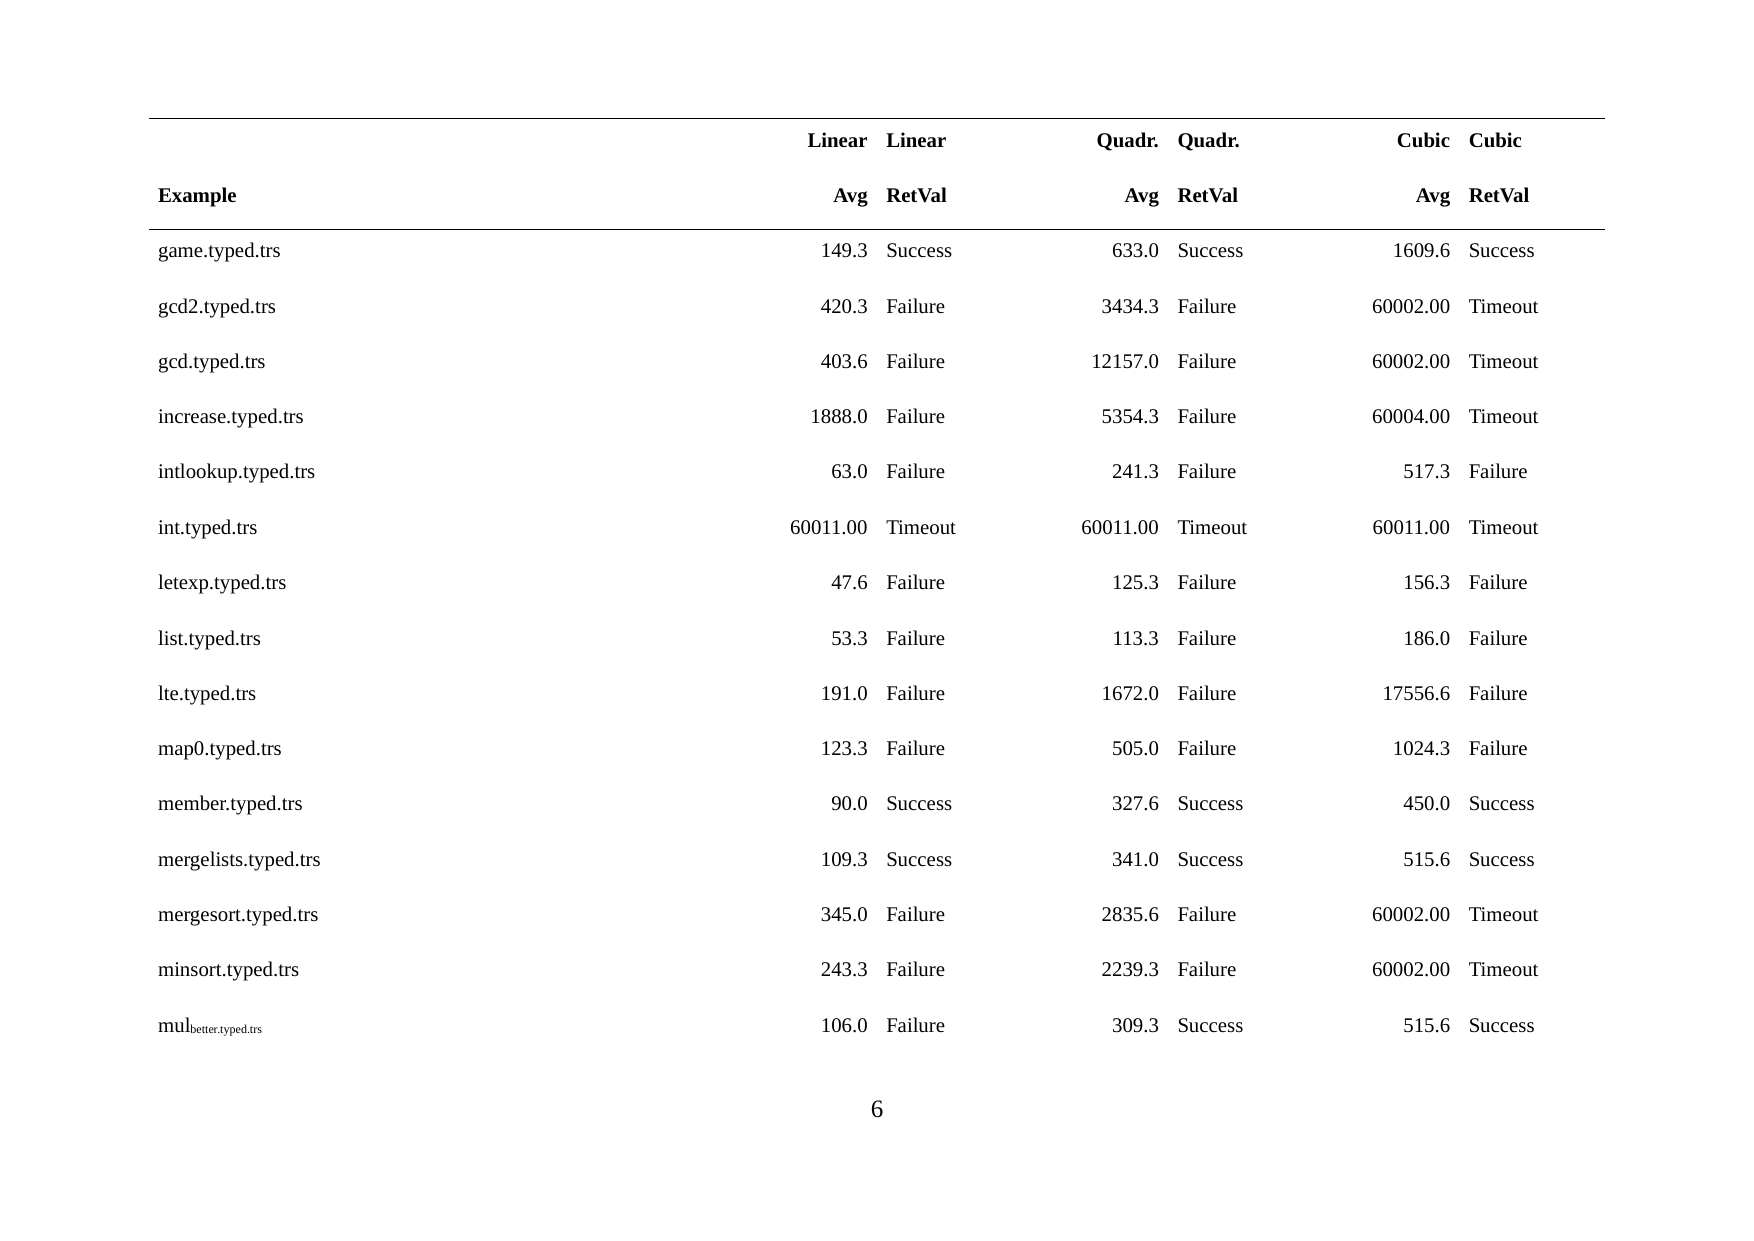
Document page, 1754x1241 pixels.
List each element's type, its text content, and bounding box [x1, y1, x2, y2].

table_cell Failure [877, 450, 1022, 505]
table_cell Failure [1459, 727, 1605, 782]
table_cell 505.0 [1022, 727, 1168, 782]
table_cell 191.0 [731, 671, 877, 727]
table_cell 1024.3 [1314, 727, 1459, 782]
table_cell Failure [877, 671, 1022, 727]
table_cell Example [149, 174, 731, 229]
table_cell 309.3 [1022, 1003, 1168, 1058]
table_cell Success [1168, 230, 1313, 284]
table_cell Timeout [1459, 505, 1605, 561]
table_cell 125.3 [1022, 561, 1168, 616]
table_cell letexp.typed.trs [149, 561, 731, 616]
table_cell Avg [1314, 174, 1459, 229]
table_cell 403.6 [731, 340, 877, 395]
table_cell Failure [877, 395, 1022, 450]
table_cell Success [1459, 1003, 1605, 1058]
table_cell Failure [1168, 395, 1313, 450]
table_cell Failure [877, 727, 1022, 782]
table_cell lte.typed.trs [149, 671, 731, 727]
table_cell minsort.typed.trs [149, 948, 731, 1003]
table_cell 60011.00 [1022, 505, 1168, 561]
table_cell game.typed.trs [149, 230, 731, 284]
table_cell Timeout [1459, 395, 1605, 450]
table_cell mulbetter.typed.trs [149, 1003, 731, 1058]
table_header Linear [877, 119, 1022, 173]
table_cell 109.3 [731, 837, 877, 893]
table_cell 341.0 [1022, 837, 1168, 893]
table_cell Failure [1459, 450, 1605, 505]
table_cell Failure [1168, 893, 1313, 948]
table_cell Success [877, 230, 1022, 284]
table_cell Failure [1168, 727, 1313, 782]
table_cell 517.3 [1314, 450, 1459, 505]
table_cell 420.3 [731, 284, 877, 339]
table_cell Avg [1022, 174, 1168, 229]
table_cell intlookup.typed.trs [149, 450, 731, 505]
table_cell 243.3 [731, 948, 877, 1003]
table_cell Failure [1459, 561, 1605, 616]
table_cell Failure [1459, 671, 1605, 727]
table_header [149, 119, 731, 173]
table_cell Success [1168, 782, 1313, 837]
table_cell 149.3 [731, 230, 877, 284]
table_header Cubic [1314, 119, 1459, 173]
table_cell 515.6 [1314, 837, 1459, 893]
table_header Cubic [1459, 119, 1605, 173]
table_cell Failure [1168, 284, 1313, 339]
table_cell Success [1459, 230, 1605, 284]
table_cell RetVal [1168, 174, 1313, 229]
table_cell 63.0 [731, 450, 877, 505]
table_cell Failure [1168, 948, 1313, 1003]
table_cell 515.6 [1314, 1003, 1459, 1058]
table_cell 450.0 [1314, 782, 1459, 837]
table_cell RetVal [877, 174, 1022, 229]
table_cell Timeout [1459, 284, 1605, 339]
table_cell gcd.typed.trs [149, 340, 731, 395]
table_cell Timeout [1459, 893, 1605, 948]
table_cell Success [1168, 1003, 1313, 1058]
table_cell mergesort.typed.trs [149, 893, 731, 948]
table_cell 3434.3 [1022, 284, 1168, 339]
table_cell 1609.6 [1314, 230, 1459, 284]
table_header Quadr. [1022, 119, 1168, 173]
table_cell 5354.3 [1022, 395, 1168, 450]
table_cell Failure [877, 561, 1022, 616]
table_cell 60002.00 [1314, 948, 1459, 1003]
table_cell Avg [731, 174, 877, 229]
table_cell Failure [877, 340, 1022, 395]
table_cell Failure [1168, 561, 1313, 616]
table_cell member.typed.trs [149, 782, 731, 837]
table_cell 60002.00 [1314, 340, 1459, 395]
table_cell Success [1168, 837, 1313, 893]
table_cell Failure [1168, 450, 1313, 505]
table_cell Failure [877, 893, 1022, 948]
table_header Linear [731, 119, 877, 173]
table_cell Success [1459, 782, 1605, 837]
table_cell Failure [1459, 616, 1605, 671]
table_cell map0.typed.trs [149, 727, 731, 782]
table_cell 90.0 [731, 782, 877, 837]
table_cell mergelists.typed.trs [149, 837, 731, 893]
table_cell 327.6 [1022, 782, 1168, 837]
table_cell Success [1459, 837, 1605, 893]
table_cell Failure [877, 284, 1022, 339]
table_cell increase.typed.trs [149, 395, 731, 450]
table_cell Success [877, 837, 1022, 893]
table_cell 60011.00 [1314, 505, 1459, 561]
table_cell 17556.6 [1314, 671, 1459, 727]
table_cell 47.6 [731, 561, 877, 616]
table_cell gcd2.typed.trs [149, 284, 731, 339]
table_cell Timeout [877, 505, 1022, 561]
table_cell Failure [877, 616, 1022, 671]
table_cell Timeout [1168, 505, 1313, 561]
table_cell RetVal [1459, 174, 1605, 229]
table_cell Failure [877, 948, 1022, 1003]
table_cell int.typed.trs [149, 505, 731, 561]
table_cell 53.3 [731, 616, 877, 671]
table_cell Timeout [1459, 340, 1605, 395]
table_cell Success [877, 782, 1022, 837]
table_cell list.typed.trs [149, 616, 731, 671]
table_cell Failure [1168, 671, 1313, 727]
table_cell 60004.00 [1314, 395, 1459, 450]
table_cell Failure [1168, 340, 1313, 395]
table_cell 60011.00 [731, 505, 877, 561]
table_cell 186.0 [1314, 616, 1459, 671]
table_cell 60002.00 [1314, 284, 1459, 339]
table_cell Failure [1168, 616, 1313, 671]
table_cell 345.0 [731, 893, 877, 948]
table_cell Timeout [1459, 948, 1605, 1003]
table_cell 1672.0 [1022, 671, 1168, 727]
table_cell 1888.0 [731, 395, 877, 450]
table_cell 12157.0 [1022, 340, 1168, 395]
table_cell 60002.00 [1314, 893, 1459, 948]
table_cell 106.0 [731, 1003, 877, 1058]
table_header Quadr. [1168, 119, 1313, 173]
table_cell 633.0 [1022, 230, 1168, 284]
table_cell Failure [877, 1003, 1022, 1058]
table_cell 2835.6 [1022, 893, 1168, 948]
table_cell 2239.3 [1022, 948, 1168, 1003]
table_cell 123.3 [731, 727, 877, 782]
table_cell 156.3 [1314, 561, 1459, 616]
table_cell 113.3 [1022, 616, 1168, 671]
table_cell 241.3 [1022, 450, 1168, 505]
